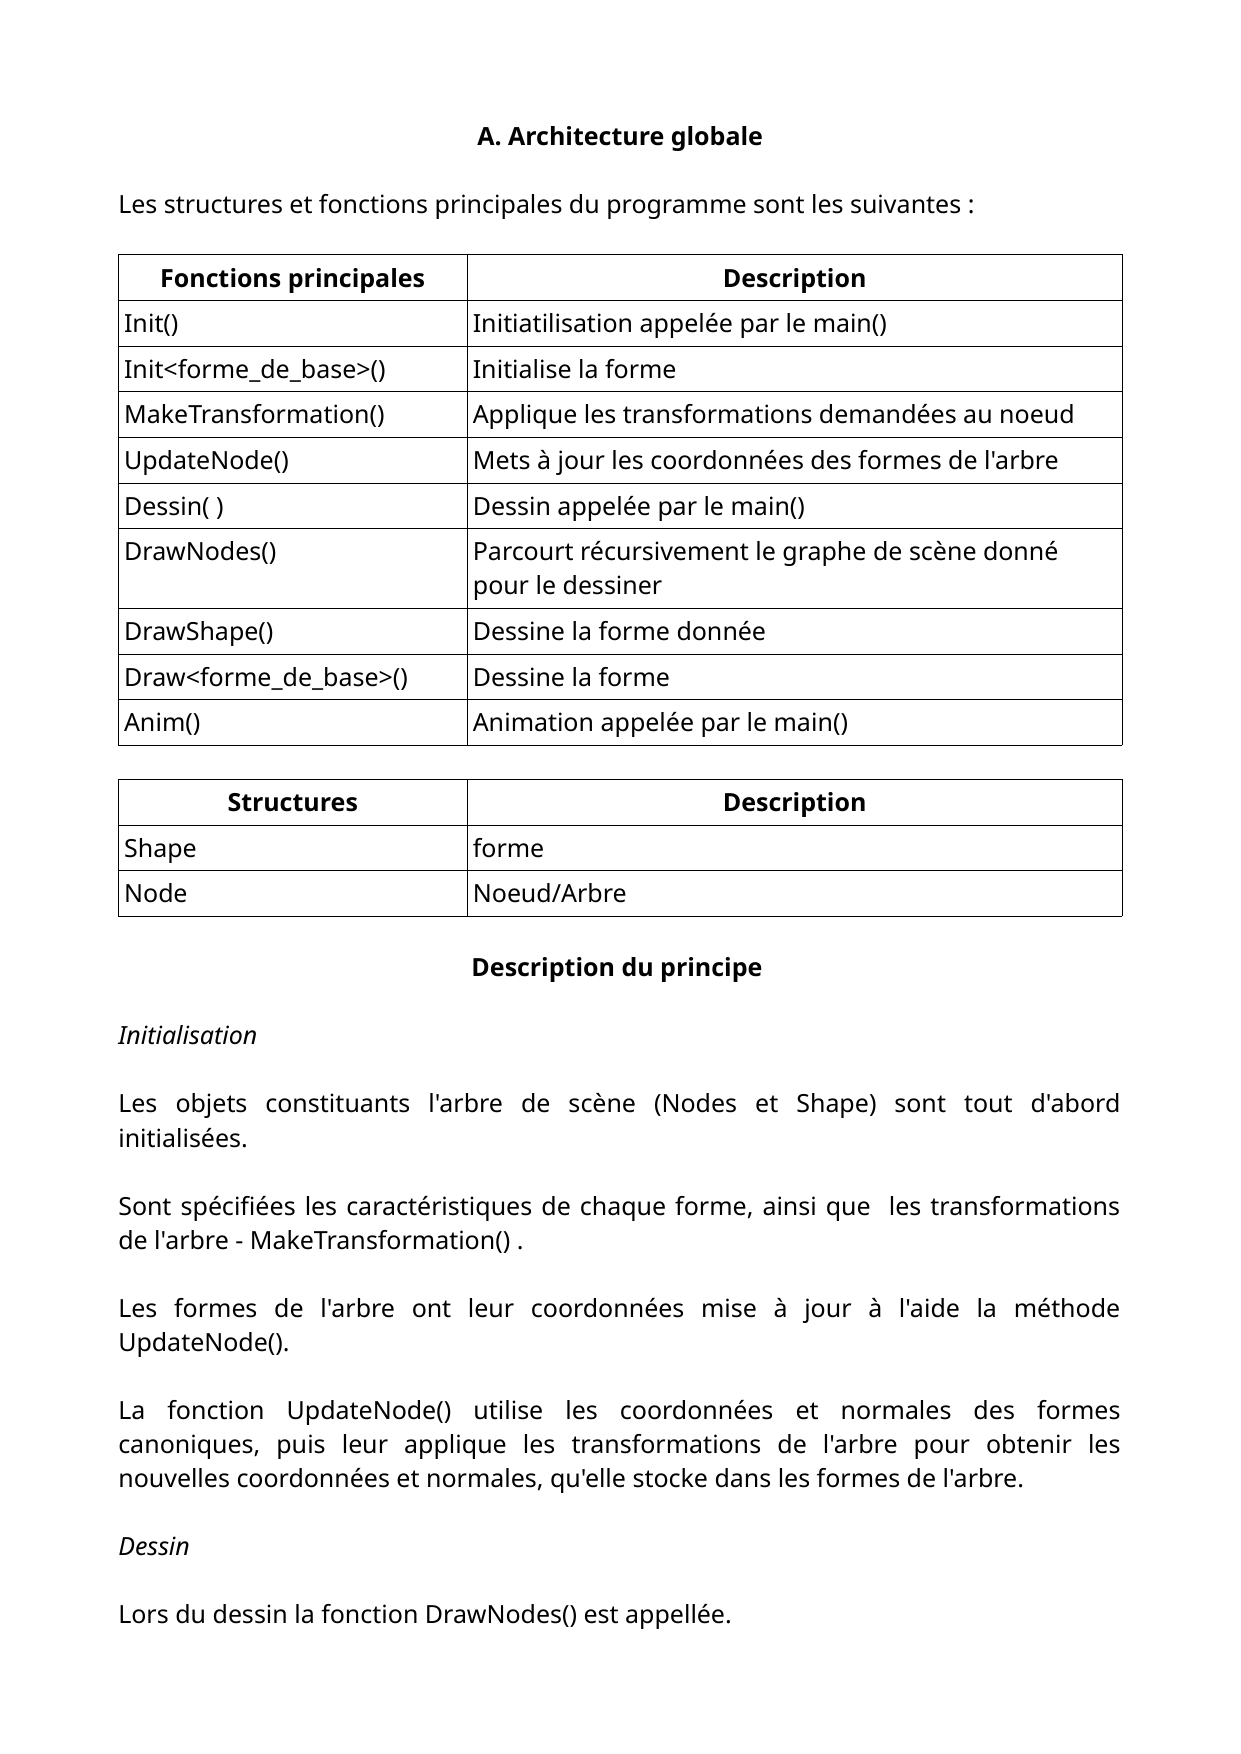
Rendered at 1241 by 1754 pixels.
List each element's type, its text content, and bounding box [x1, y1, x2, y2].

table_header Structures [119, 780, 467, 824]
table_cell Init<forme_de_base>() [119, 347, 467, 391]
table_cell Initialise la forme [468, 347, 1122, 391]
text Initialisation [118, 1018, 1122, 1052]
table_cell Dessine la forme donnée [468, 609, 1122, 653]
table_cell Initiatilisation appelée par le main() [468, 301, 1122, 346]
text La fonction UpdateNode() utilise les coordonnées et normales des formes canoniques, puis leur applique les transformations de l'arbre pour obtenir les nouvelles coordonnées et normales, qu'elle stocke dans les formes de l'arbre. [118, 1393, 1122, 1495]
table_cell Parcourt récursivement le graphe de scène donné pour le dessiner [468, 529, 1122, 608]
text Description du principe [118, 950, 1122, 984]
table_cell Init() [119, 301, 467, 346]
text Les objets constituants l'arbre de scène (Nodes et Shape) sont tout d'abord initialisées. [118, 1086, 1122, 1154]
table_cell forme [468, 826, 1122, 870]
table_cell Shape [119, 826, 467, 870]
table_cell Dessin( ) [119, 484, 467, 528]
table_cell DrawNodes() [119, 529, 467, 608]
text Les structures et fonctions principales du programme sont les suivantes : [118, 186, 1122, 220]
table_header Description [468, 255, 1122, 300]
text Dessin [118, 1529, 1122, 1563]
table_cell Draw<forme_de_base>() [119, 655, 467, 699]
table_cell Dessine la forme [468, 655, 1122, 699]
table_cell Anim() [119, 700, 467, 745]
table_cell MakeTransformation() [119, 392, 467, 437]
table_header Fonctions principales [119, 255, 467, 300]
text Les formes de l'arbre ont leur coordonnées mise à jour à l'aide la méthode UpdateNode(). [118, 1291, 1122, 1359]
table_cell Dessin appelée par le main() [468, 484, 1122, 528]
table_cell DrawShape() [119, 609, 467, 653]
table_header Description [468, 780, 1122, 824]
table_cell Noeud/Arbre [468, 871, 1122, 916]
table_cell UpdateNode() [119, 438, 467, 482]
table_cell Node [119, 871, 467, 916]
table_cell Applique les transformations demandées au noeud [468, 392, 1122, 437]
text Lors du dessin la fonction DrawNodes() est appellée. [118, 1597, 1122, 1631]
text A. Architecture globale [118, 118, 1122, 152]
table_cell Mets à jour les coordonnées des formes de l'arbre [468, 438, 1122, 482]
text Sont spécifiées les caractéristiques de chaque forme, ainsi que les transformations de l'arbre - MakeTransformation() . [118, 1188, 1122, 1256]
table_cell Animation appelée par le main() [468, 700, 1122, 745]
